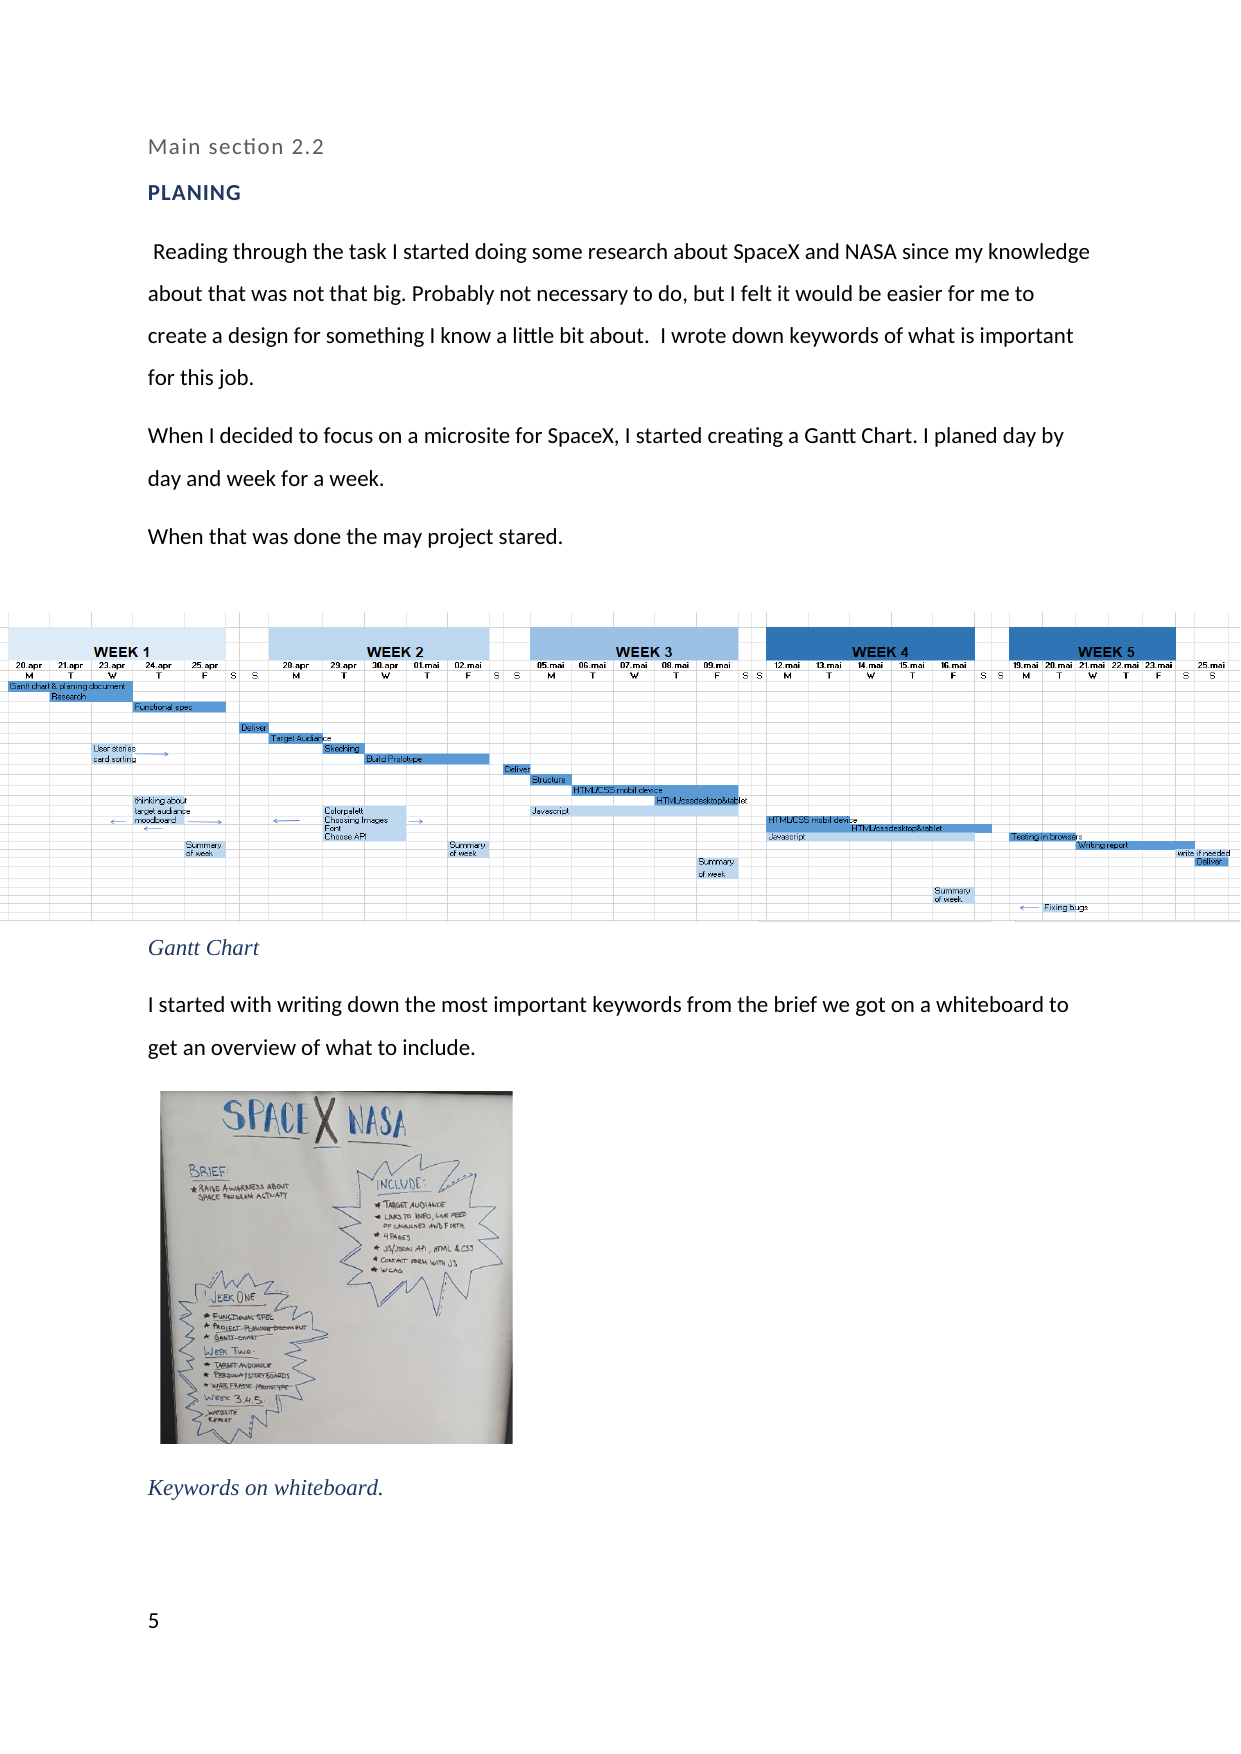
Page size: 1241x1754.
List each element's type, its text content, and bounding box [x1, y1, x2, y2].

text When that was done the may project stared. [148, 522, 1093, 550]
text Main section 2.2 [148, 132, 1093, 160]
text Reading through the task I started doing some research about SpaceX and NASA since my knowledge about that was not that big. Probably not necessary to do, but I felt it would be easier for me to create a design for something I know a little bit about. I wrote down keywords of what is important for this job. [148, 237, 1093, 391]
text Planing [148, 178, 1093, 206]
text Keywords on whiteboard. [148, 1474, 1093, 1501]
text Gantt Chart [148, 922, 1093, 961]
text I started with writing down the most important keywords from the brief we got on a whiteboard to get an overview of what to include. [148, 991, 1093, 1061]
text When I decided to focus on a microsite for SpaceX, I started creating a Gantt Chart. I planed day by day and week for a week. [148, 422, 1093, 492]
